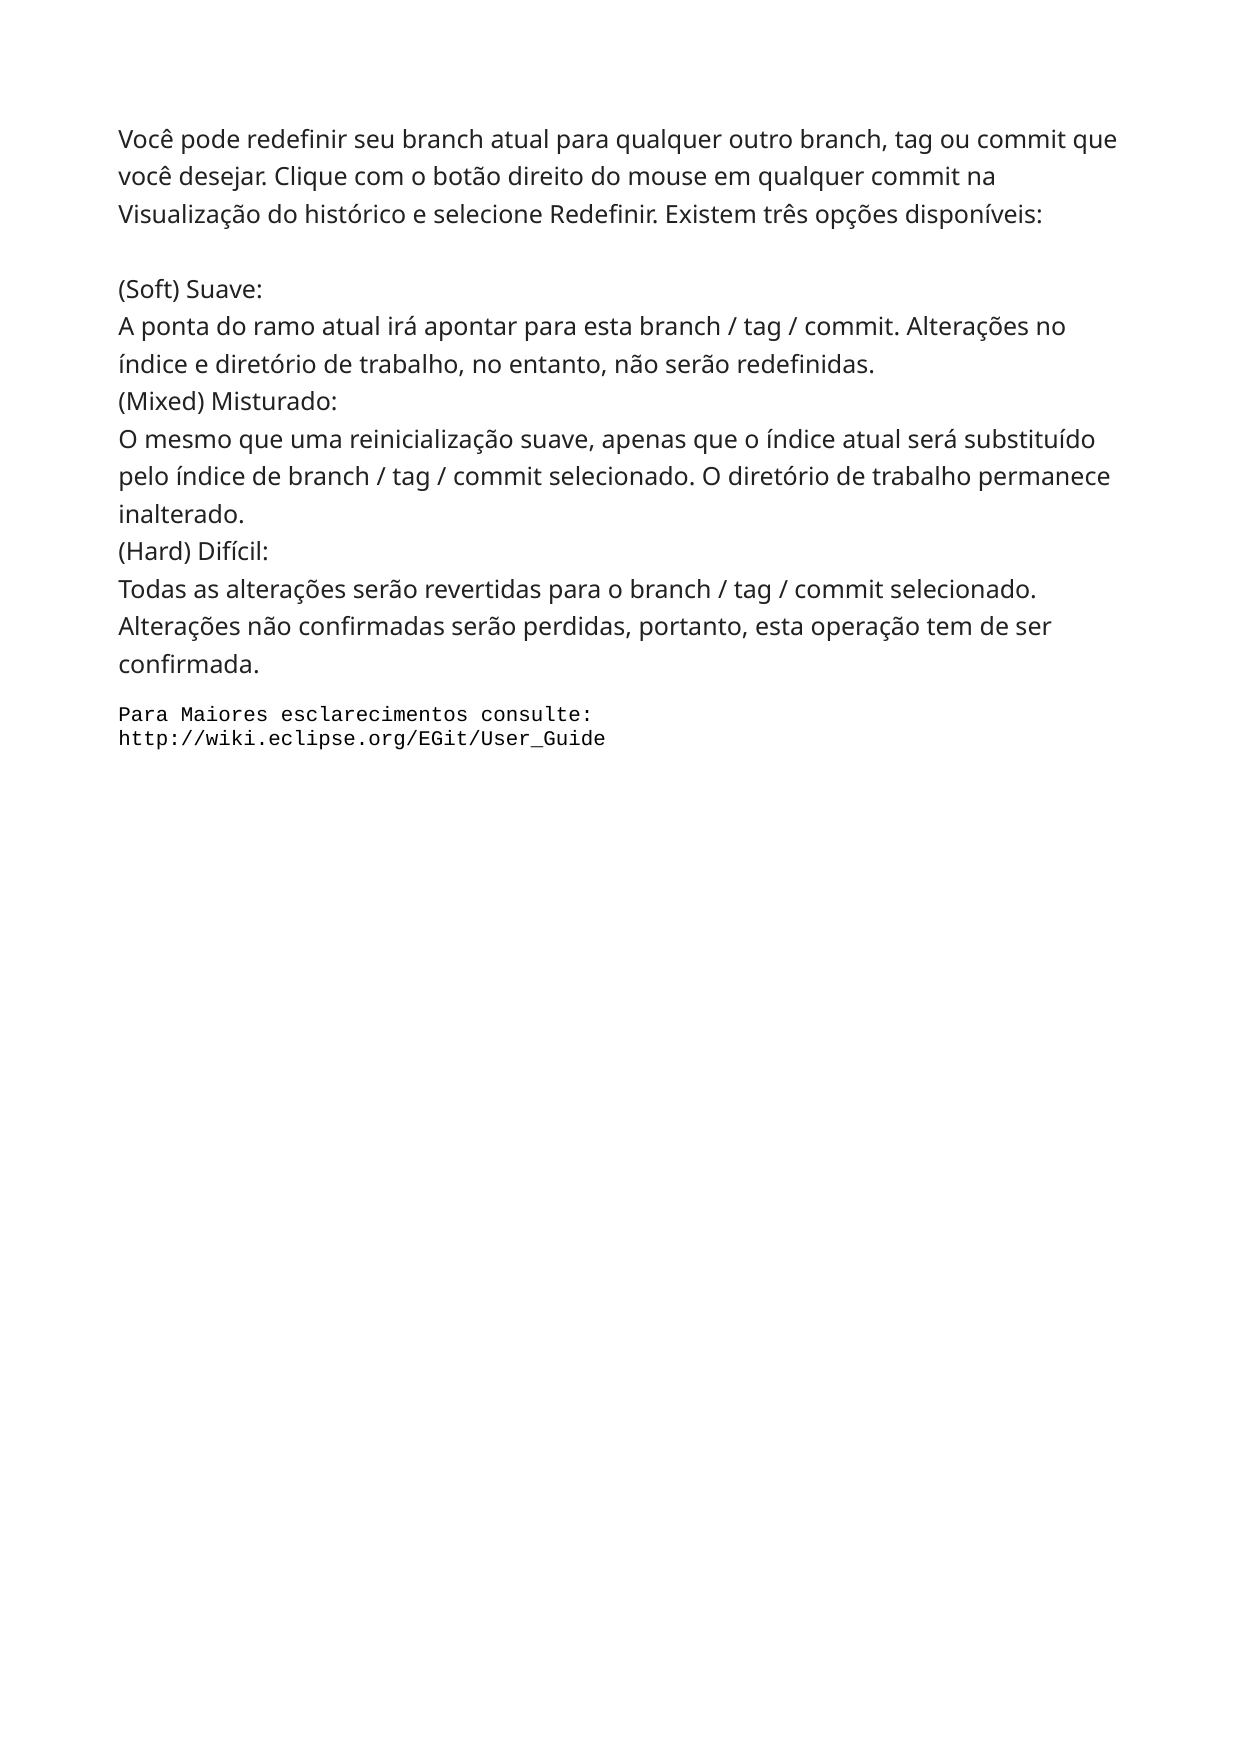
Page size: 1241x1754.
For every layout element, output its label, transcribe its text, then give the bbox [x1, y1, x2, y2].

text (Hard) Difícil: [118, 531, 1122, 568]
text (Soft) Suave: [118, 268, 1122, 306]
text O mesmo que uma reinicialização suave, apenas que o índice atual será substituído pelo índice de branch / tag / commit selecionado. O diretório de trabalho permanece inalterado. [118, 418, 1122, 531]
text Você pode redefinir seu branch atual para qualquer outro branch, tag ou commit que você desejar. Clique com o botão direito do mouse em qualquer commit na Visualização do histórico e selecione Redefinir. Existem três opções disponíveis: [118, 118, 1122, 231]
text A ponta do ramo atual irá apontar para esta branch / tag / commit. Alterações no índice e diretório de trabalho, no entanto, não serão redefinidas. [118, 306, 1122, 381]
text Para Maiores esclarecimentos consulte: [118, 704, 1122, 728]
text http://wiki.eclipse.org/EGit/User_Guide [118, 728, 1122, 752]
text Todas as alterações serão revertidas para o branch / tag / commit selecionado. Alterações não confirmadas serão perdidas, portanto, esta operação tem de ser confirmada. [118, 568, 1122, 681]
text (Mixed) Misturado: [118, 381, 1122, 418]
